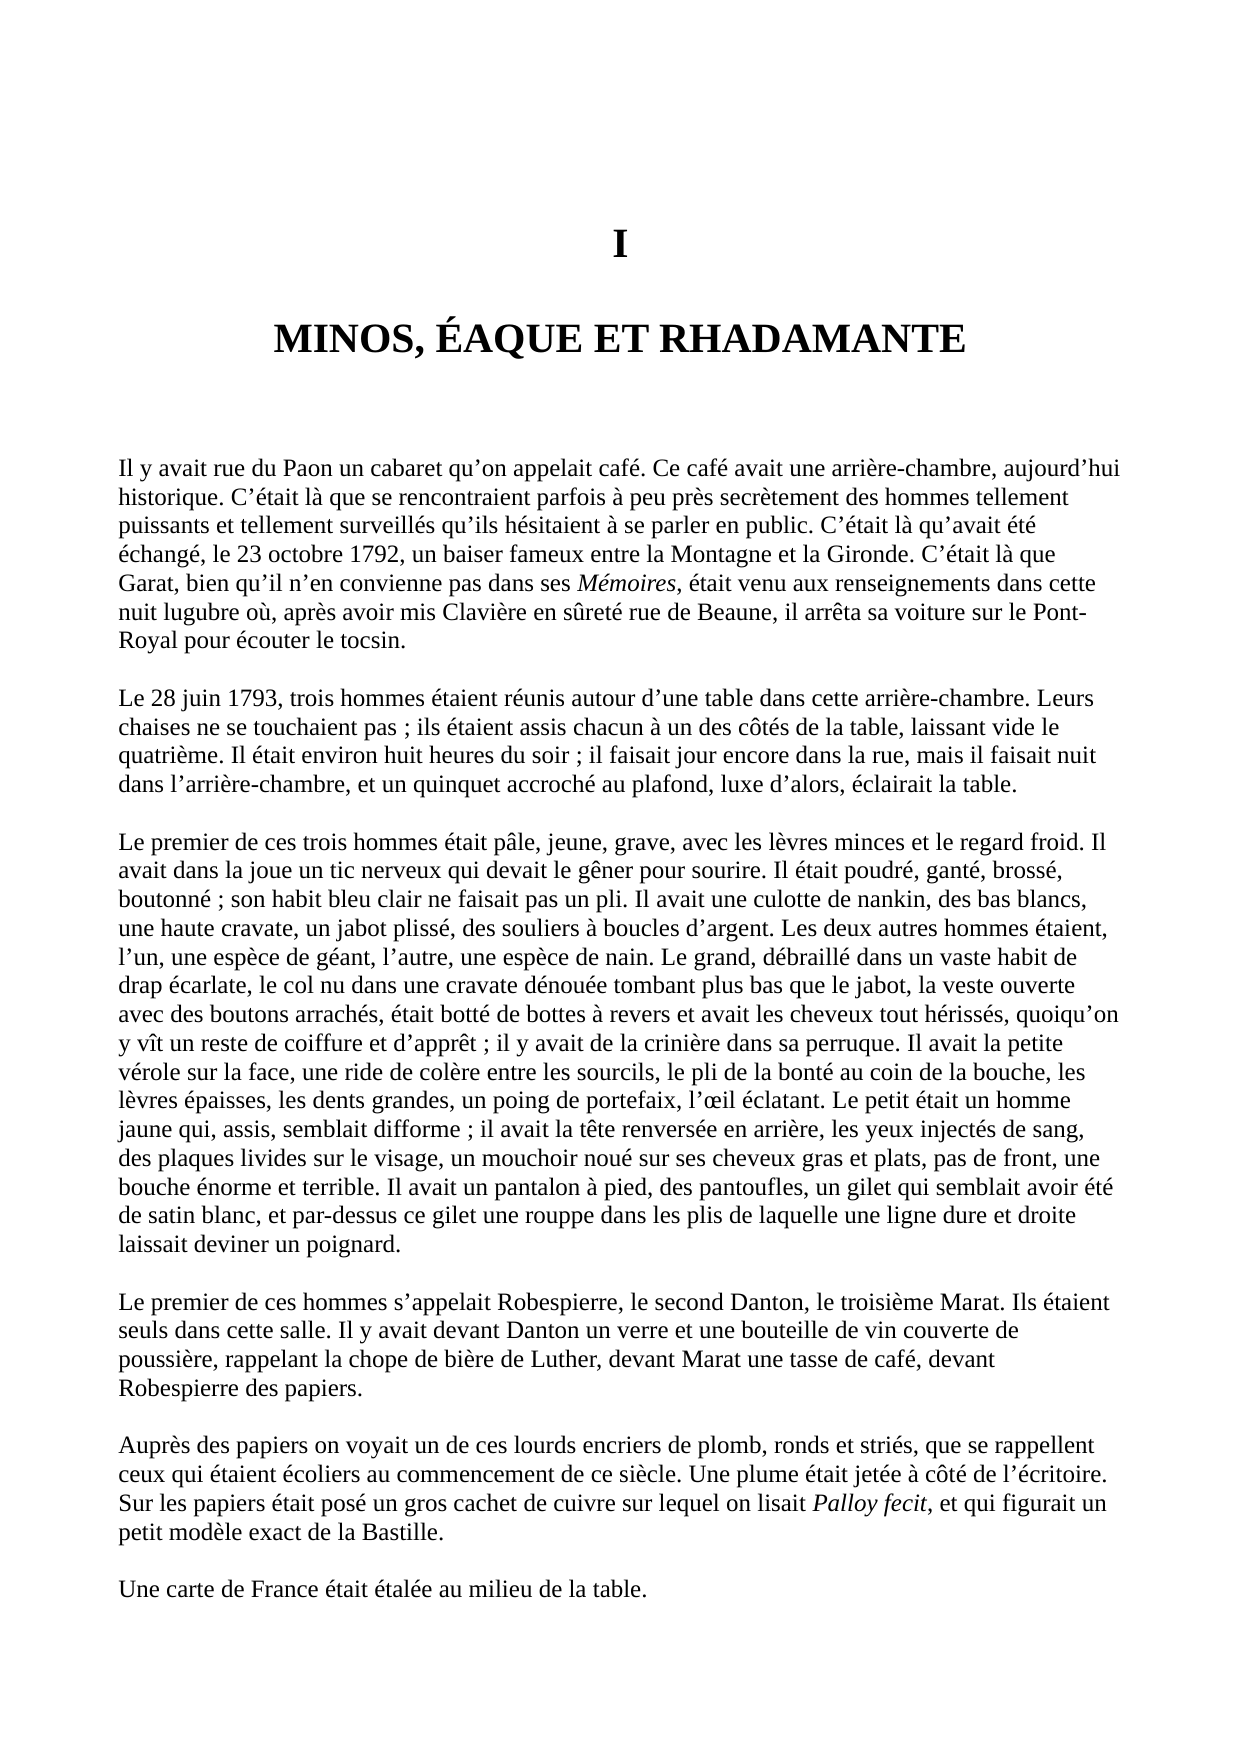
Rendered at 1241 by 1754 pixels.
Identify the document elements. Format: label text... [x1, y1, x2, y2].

subtitle I MINOS, ÉAQUE ET RHADAMANTE [118, 218, 1122, 362]
text Le 28 juin 1793, trois hommes étaient réunis autour d’une table dans cette arrière-chambre. Leurs chaises ne se touchaient pas ; ils étaient assis chacun à un des côtés de la table, laissant vide le quatrième. Il était environ huit heures du soir ; il faisait jour encore dans la rue, mais il faisait nuit dans l’arrière-chambre, et un quinquet accroché au plafond, luxe d’alors, éclairait la table. [118, 683, 1122, 798]
text Auprès des papiers on voyait un de ces lourds encriers de plomb, ronds et striés, que se rappellent ceux qui étaient écoliers au commencement de ce siècle. Une plume était jetée à côté de l’écritoire. Sur les papiers était posé un gros cachet de cuivre sur lequel on lisait Palloy fecit, et qui figurait un petit modèle exact de la Bastille. [118, 1431, 1122, 1546]
text Le premier de ces trois hommes était pâle, jeune, grave, avec les lèvres minces et le regard froid. Il avait dans la joue un tic nerveux qui devait le gêner pour sourire. Il était poudré, ganté, brossé, boutonné ; son habit bleu clair ne faisait pas un pli. Il avait une culotte de nankin, des bas blancs, une haute cravate, un jabot plissé, des souliers à boucles d’argent. Les deux autres hommes étaient, l’un, une espèce de géant, l’autre, une espèce de nain. Le grand, débraillé dans un vaste habit de drap écarlate, le col nu dans une cravate dénouée tombant plus bas que le jabot, la veste ouverte avec des boutons arrachés, était botté de bottes à revers et avait les cheveux tout hérissés, quoiqu’on y vît un reste de coiffure et d’apprêt ; il y avait de la crinière dans sa perruque. Il avait la petite vérole sur la face, une ride de colère entre les sourcils, le pli de la bonté au coin de la bouche, les lèvres épaisses, les dents grandes, un poing de portefaix, l’œil éclatant. Le petit était un homme jaune qui, assis, semblait difforme ; il avait la tête renversée en arrière, les yeux injectés de sang, des plaques livides sur le visage, un mouchoir noué sur ses cheveux gras et plats, pas de front, une bouche énorme et terrible. Il avait un pantalon à pied, des pantoufles, un gilet qui semblait avoir été de satin blanc, et par-dessus ce gilet une rouppe dans les plis de laquelle une ligne dure et droite laissait deviner un poignard. [118, 827, 1122, 1258]
text Une carte de France était étalée au milieu de la table. [118, 1574, 1122, 1603]
text Le premier de ces hommes s’appelait Robespierre, le second Danton, le troisième Marat. Ils étaient seuls dans cette salle. Il y avait devant Danton un verre et une bouteille de vin couverte de poussière, rappelant la chope de bière de Luther, devant Marat une tasse de café, devant Robespierre des papiers. [118, 1287, 1122, 1402]
text Il y avait rue du Paon un cabaret qu’on appelait café. Ce café avait une arrière-chambre, aujourd’hui historique. C’était là que se rencontraient parfois à peu près secrètement des hommes tellement puissants et tellement surveillés qu’ils hésitaient à se parler en public. C’était là qu’avait été échangé, le 23 octobre 1792, un baiser fameux entre la Montagne et la Gironde. C’était là que Garat, bien qu’il n’en convienne pas dans ses Mémoires, était venu aux renseignements dans cette nuit lugubre où, après avoir mis Clavière en sûreté rue de Beaune, il arrêta sa voiture sur le Pont-Royal pour écouter le tocsin. [118, 453, 1122, 654]
